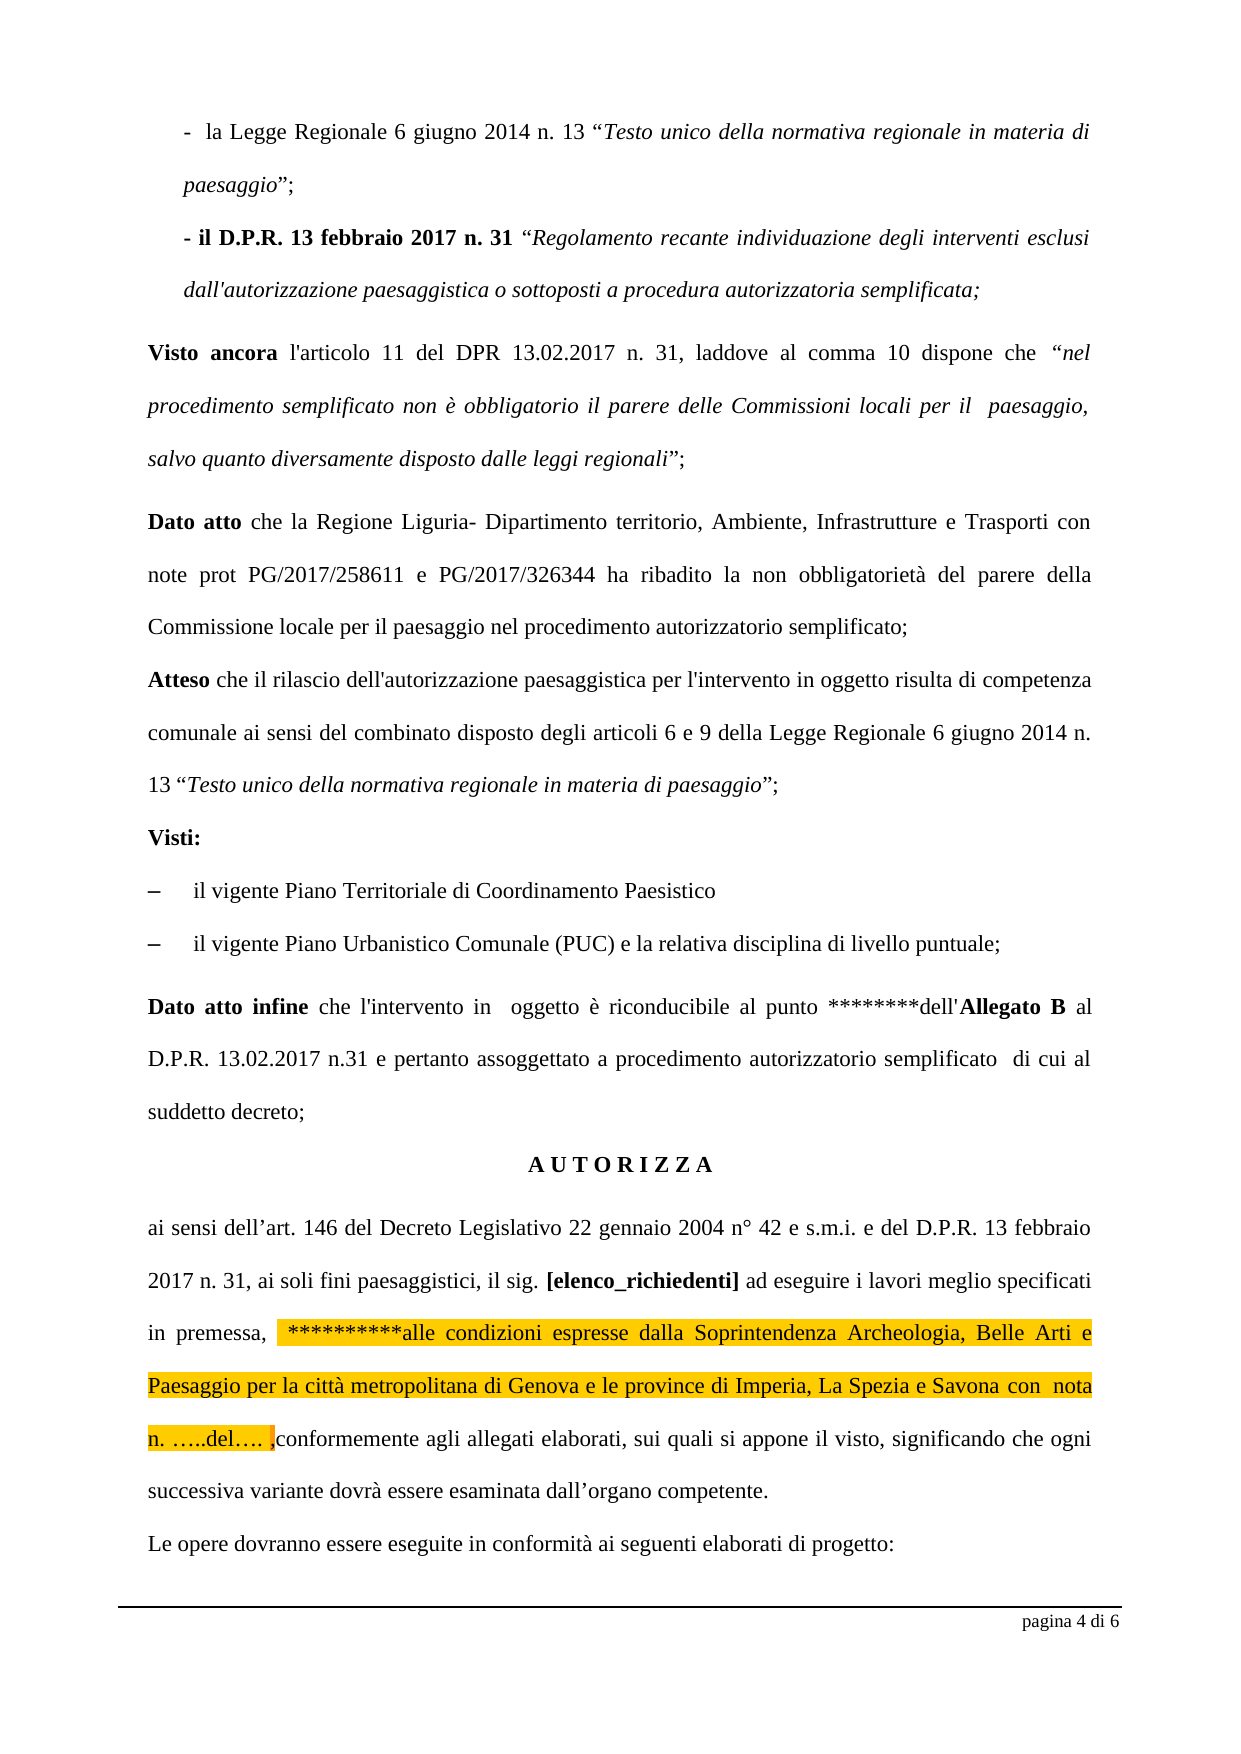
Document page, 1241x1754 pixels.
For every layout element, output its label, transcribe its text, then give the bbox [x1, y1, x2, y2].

list - il D.P.R. 13 febbraio 2017 n. 31 “Regolamento recante individuazione degli interventi esclusi dall'autorizzazione paesaggistica o sottoposti a procedura autorizzatoria semplificata; [183, 223, 1093, 303]
list Visto ancora l'articolo 11 del DPR 13.02.2017 n. 31, laddove al comma 10 dispone che “nel procedimento semplificato non è obbligatorio il parere delle Commissioni locali per il paesaggio, salvo quanto diversamente disposto dalle leggi regionali”; [148, 339, 1092, 471]
list - la Legge Regionale 6 giugno 2014 n. 13 “Testo unico della normativa regionale in materia di paesaggio”; [183, 118, 1093, 197]
list Dato atto che la Regione Liguria- Dipartimento territorio, Ambiente, Infrastrutture e Trasporti con note prot PG/2017/258611 e PG/2017/326344 ha ribadito la non obbligatorietà del parere della Commissione locale per il paesaggio nel procedimento autorizzatorio semplificato; [148, 508, 1092, 640]
text Dato atto infine che l'intervento in oggetto è riconducibile al punto ********dell'Allegato B al D.P.R. 13.02.2017 n.31 e pertanto assoggettato a procedimento autorizzatorio semplificato di cui al suddetto decreto; [148, 993, 1092, 1124]
list il vigente Piano Urbanistico Comunale (PUC) e la relativa disciplina di livello puntuale; [148, 929, 1093, 956]
list il vigente Piano Territoriale di Coordinamento Paesistico [148, 877, 1093, 903]
text Visti: [148, 824, 1093, 851]
text Atteso che il rilascio dell'autorizzazione paesaggistica per l'intervento in oggetto risulta di competenza comunale ai sensi del combinato disposto degli articoli 6 e 9 della Legge Regionale 6 giugno 2014 n. 13 “Testo unico della normativa regionale in materia di paesaggio”; [148, 666, 1093, 798]
text Le opere dovranno essere eseguite in conformità ai seguenti elaborati di progetto: [148, 1530, 1093, 1557]
text A U T O R I Z Z A [148, 1151, 1093, 1177]
text ai sensi dell’art. 146 del Decreto Legislativo 22 gennaio 2004 n° 42 e s.m.i. e del D.P.R. 13 febbraio 2017 n. 31, ai soli fini paesaggistici, il sig. [elenco_richiedenti] ad eseguire i lavori meglio specificati in premessa, **********alle condizioni espresse dalla Soprintendenza Archeologia, Belle Arti e Paesaggio per la città metropolitana di Genova e le province di Imperia, La Spezia e Savona con nota n. …..del…. ,conformemente agli allegati elaborati, sui quali si appone il visto, significando che ogni successiva variante dovrà essere esaminata dall’organo competente. [148, 1214, 1092, 1504]
